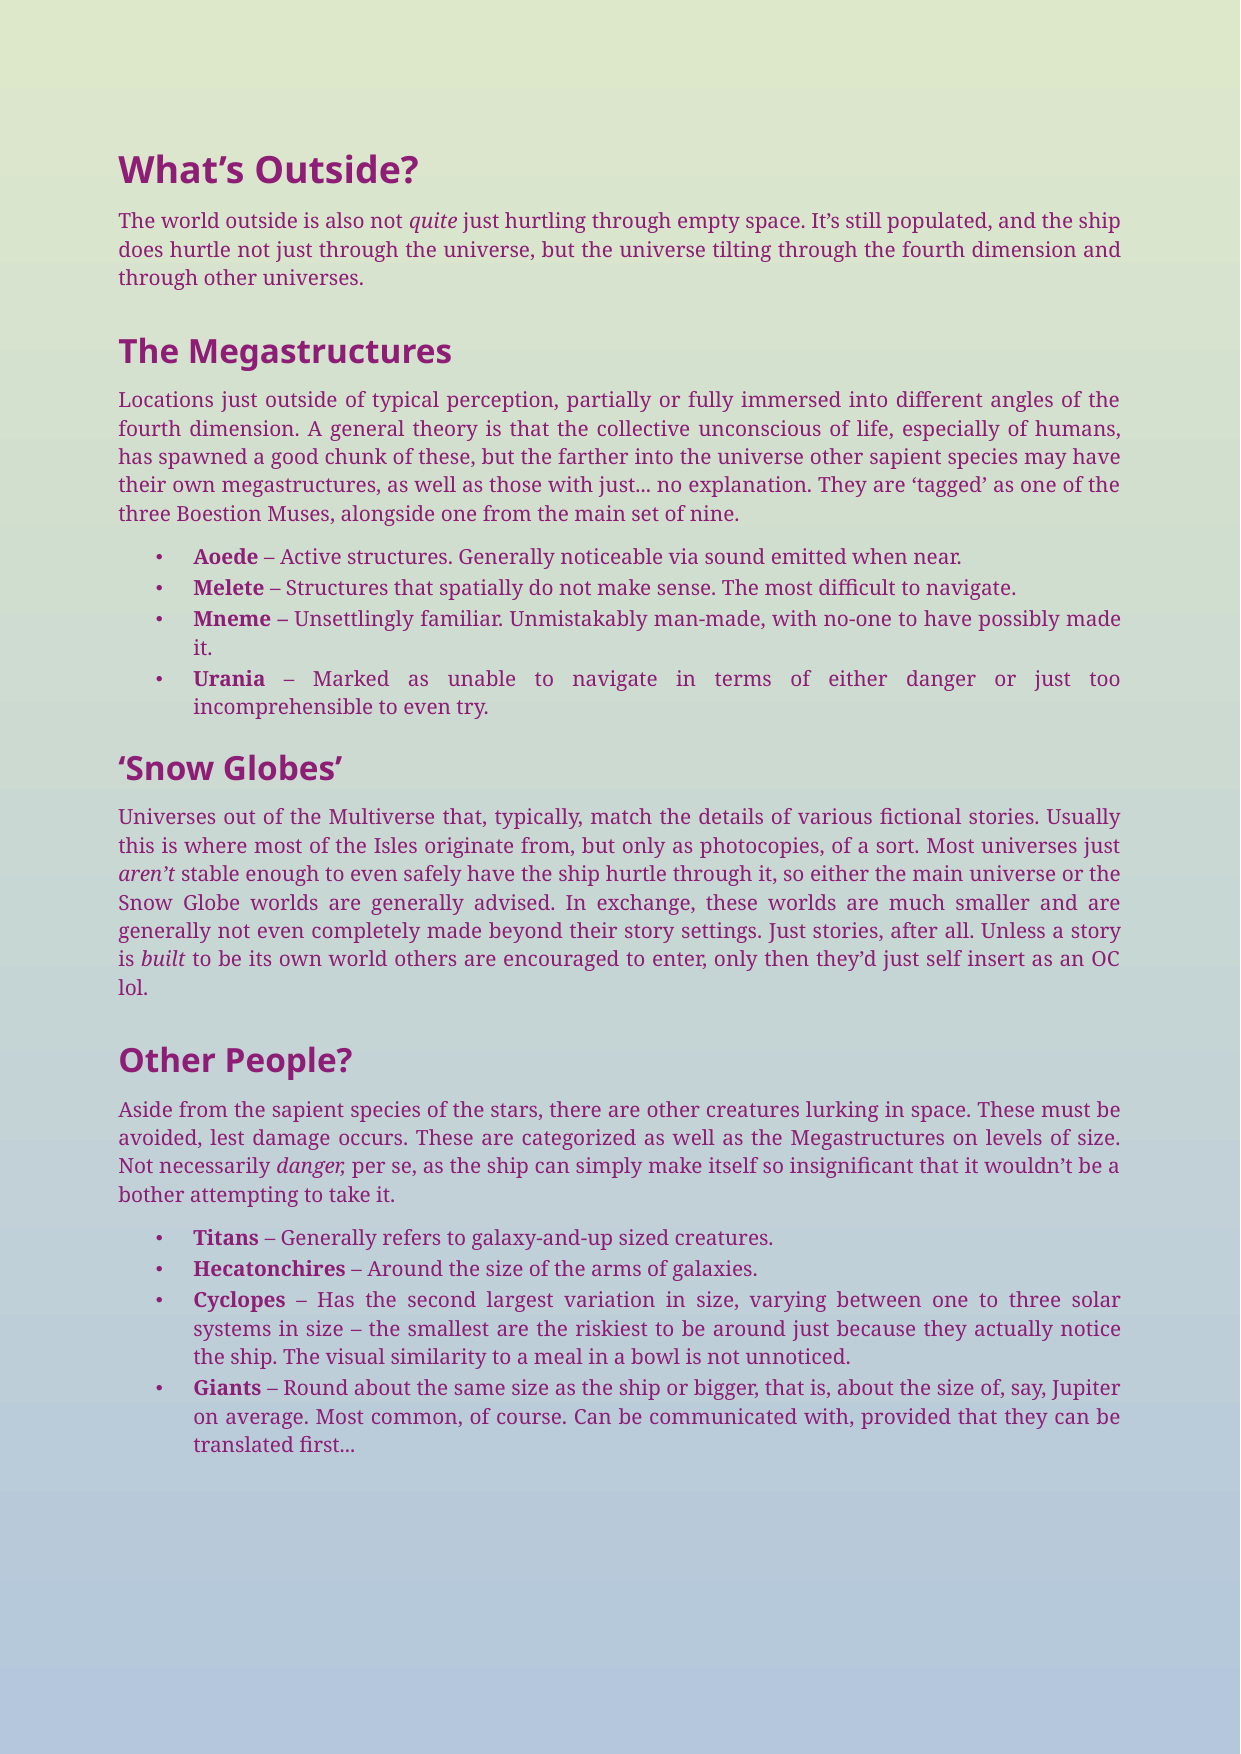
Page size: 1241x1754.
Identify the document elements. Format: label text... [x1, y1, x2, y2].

text Universes out of the Multiverse that, typically, match the details of various fictional stories. Usually this is where most of the Isles originate from, but only as photocopies, of a sort. Most universes just aren’t stable enough to even safely have the ship hurtle through it, so either the main universe or the Snow Globe worlds are generally advised. In exchange, these worlds are much smaller and are generally not even completely made beyond their story settings. Just stories, after all. Unless a story is built to be its own world others are encouraged to enter, only then they’d just self insert as an OC lol. [118, 802, 1122, 1001]
text Locations just outside of typical perception, partially or fully immersed into different angles of the fourth dimension. A general theory is that the collective unconscious of life, especially of humans, has spawned a good chunk of these, but the farther into the universe other sapient species may have their own megastructures, as well as those with just... no explanation. They are ‘tagged’ as one of the three Boestion Muses, alongside one from the main set of nine. [118, 385, 1122, 527]
list Titans – Generally refers to galaxy-and-up sized creatures. [156, 1223, 1122, 1251]
list Hecatonchires – Around the size of the arms of galaxies. [156, 1254, 1122, 1283]
list Melete – Structures that spatially do not make sense. The most difficult to navigate. [156, 573, 1122, 602]
text The world outside is also not quite just hurtling through empty space. It’s still populated, and the ship does hurtle not just through the universe, but the universe tilting through the fourth dimension and through other universes. [118, 207, 1122, 292]
list Aoede – Active structures. Generally noticeable via sound emitted when near. [156, 542, 1122, 571]
list Urania – Marked as unable to navigate in terms of either danger or just too incomprehensible to even try. [156, 664, 1122, 721]
list Mneme – Unsettlingly familiar. Unmistakably man-made, with no-one to have possibly made it. [156, 604, 1122, 661]
subtitle ‘Snow Globes’ [118, 744, 1122, 790]
text Aside from the sapient species of the stars, there are other creatures lurking in space. These must be avoided, lest damage occurs. These are categorized as well as the Megastructures on levels of size. Not necessarily danger, per se, as the ship can simply make itself so insignificant that it wouldn’t be a bother attempting to take it. [118, 1095, 1122, 1208]
list Giants – Round about the same size as the ship or bigger, that is, about the size of, say, Jupiter on average. Most common, of course. Can be communicated with, provided that they can be translated first... [156, 1373, 1122, 1459]
list Cyclopes – Has the second largest variation in size, varying between one to three solar systems in size – the smallest are the riskiest to be around just because they actually notice the ship. The visual similarity to a meal in a bowl is not unnoticed. [156, 1285, 1122, 1371]
subtitle What’s Outside? [118, 143, 1122, 194]
subtitle The Megastructures [118, 327, 1122, 373]
subtitle Other People? [118, 1037, 1122, 1082]
